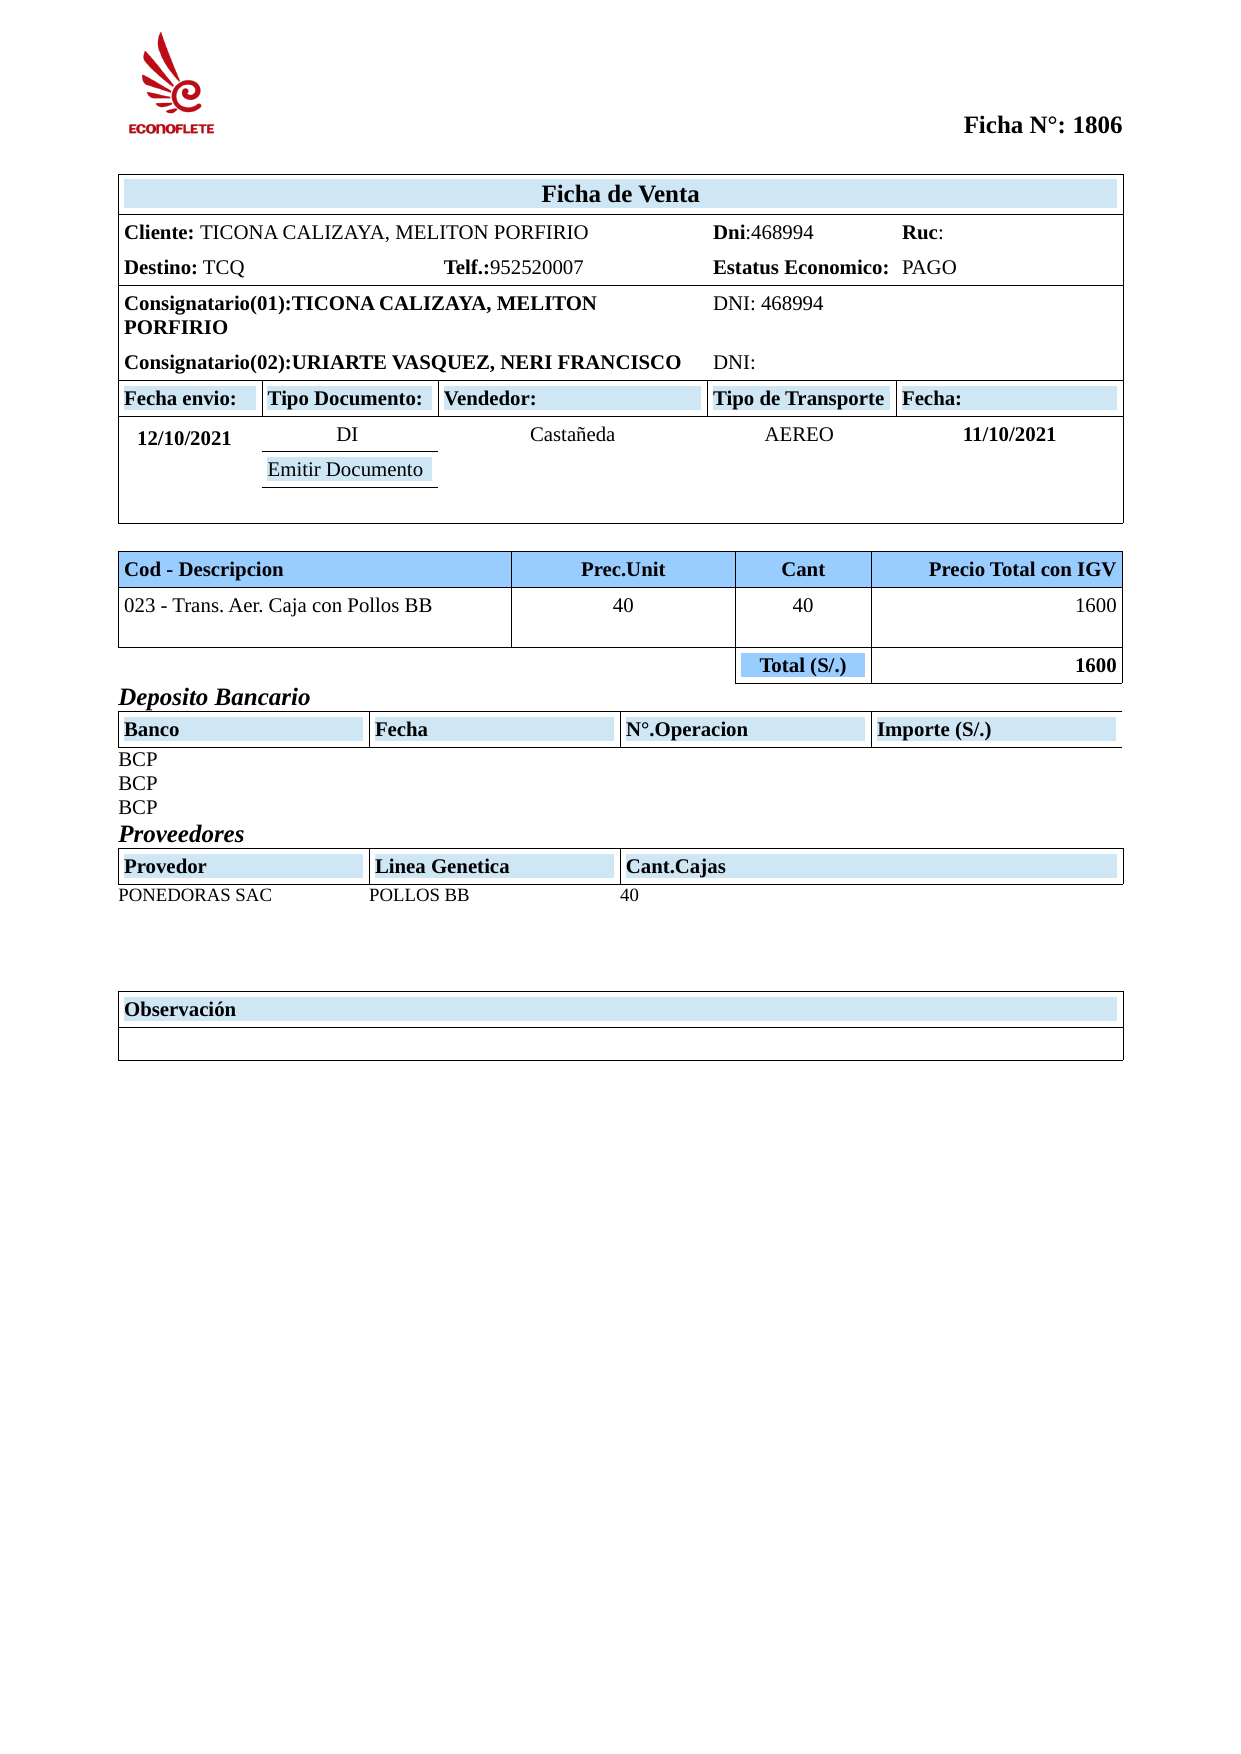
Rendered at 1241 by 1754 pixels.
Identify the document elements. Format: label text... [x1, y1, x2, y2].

table_header Precio Total con IGV [872, 552, 1122, 587]
table_cell BCP [118, 748, 369, 771]
table_cell [369, 905, 620, 927]
table_header Ficha de Venta [119, 175, 1123, 214]
table_header Importe (S/.) [872, 712, 1122, 747]
picture [118, 31, 225, 134]
table_cell [620, 927, 1123, 948]
table_cell 1600 [872, 588, 1122, 647]
table_cell DNI: 468994 [707, 286, 1123, 344]
table_header Linea Genetica [370, 849, 620, 883]
table_cell [369, 927, 620, 948]
table_cell [620, 795, 871, 819]
table_header Fecha [370, 712, 620, 747]
table_cell [118, 948, 369, 970]
table_cell [369, 795, 620, 819]
table_header Banco [119, 712, 369, 747]
table_cell [620, 970, 1123, 991]
table_cell AEREO [707, 417, 896, 523]
table_cell Tipo Documento: [263, 381, 438, 416]
table_cell BCP [118, 771, 369, 795]
table_cell [369, 948, 620, 970]
table_cell 12/10/2021 [119, 417, 262, 523]
table_cell BCP [118, 795, 369, 819]
table_header Cant [736, 552, 871, 587]
table_cell Tipo de Transporte [708, 381, 896, 416]
table_cell Castañeda [438, 417, 707, 523]
table_header Provedor [119, 849, 369, 883]
table_cell [871, 748, 1122, 771]
table_cell Fecha envio: [119, 381, 262, 416]
table_cell Consignatario(01):TICONA CALIZAYA, MELITON PORFIRIO [119, 286, 707, 344]
table_cell Estatus Economico: [707, 249, 896, 285]
table_cell [369, 748, 620, 771]
table_cell [511, 648, 735, 682]
table_cell [118, 905, 369, 927]
table_cell 1600 [872, 648, 1122, 682]
table_cell [871, 771, 1122, 795]
table_cell [620, 771, 871, 795]
table_header Observación [119, 992, 1123, 1027]
table_header N°.Operacion [621, 712, 871, 747]
table_cell Destino: TCQ [119, 249, 438, 285]
table_cell Total (S/.) [736, 648, 871, 682]
table_cell DNI: [707, 345, 1123, 380]
text Proveedores [118, 819, 1122, 848]
table_cell DI [262, 417, 438, 451]
table_cell PAGO [896, 249, 1123, 285]
table_header Cod - Descripcion [119, 552, 511, 587]
table_cell 40 [512, 588, 735, 647]
table_cell Consignatario(02):URIARTE VASQUEZ, NERI FRANCISCO [119, 345, 707, 380]
table_header Cant.Cajas [621, 849, 1123, 883]
table_cell 40 [620, 885, 1123, 905]
table_cell [118, 970, 369, 991]
table_cell [369, 970, 620, 991]
table_cell [118, 927, 369, 948]
table_cell PONEDORAS SAC [118, 885, 369, 905]
table_cell Dni:468994 [707, 215, 896, 249]
table_cell [118, 648, 511, 682]
table_cell 40 [736, 588, 871, 647]
table_cell [620, 905, 1123, 927]
table_cell [262, 488, 438, 523]
table_cell [871, 795, 1122, 819]
table_cell [620, 748, 871, 771]
table_cell Vendedor: [439, 381, 707, 416]
table_header Prec.Unit [512, 552, 735, 587]
table_cell Cliente: TICONA CALIZAYA, MELITON PORFIRIO [119, 215, 707, 249]
table_cell Telf.:952520007 [438, 249, 707, 285]
table_cell Ruc: [896, 215, 1123, 249]
table_cell 11/10/2021 [896, 417, 1123, 523]
table_cell [369, 771, 620, 795]
table_cell 023 - Trans. Aer. Caja con Pollos BB [119, 588, 511, 647]
table_cell [119, 1028, 1123, 1060]
table_cell Fecha: [897, 381, 1123, 416]
table_cell [620, 948, 1123, 970]
text Deposito Bancario [118, 682, 1122, 711]
table_cell Emitir Documento [262, 452, 438, 487]
table_cell POLLOS BB [369, 885, 620, 905]
